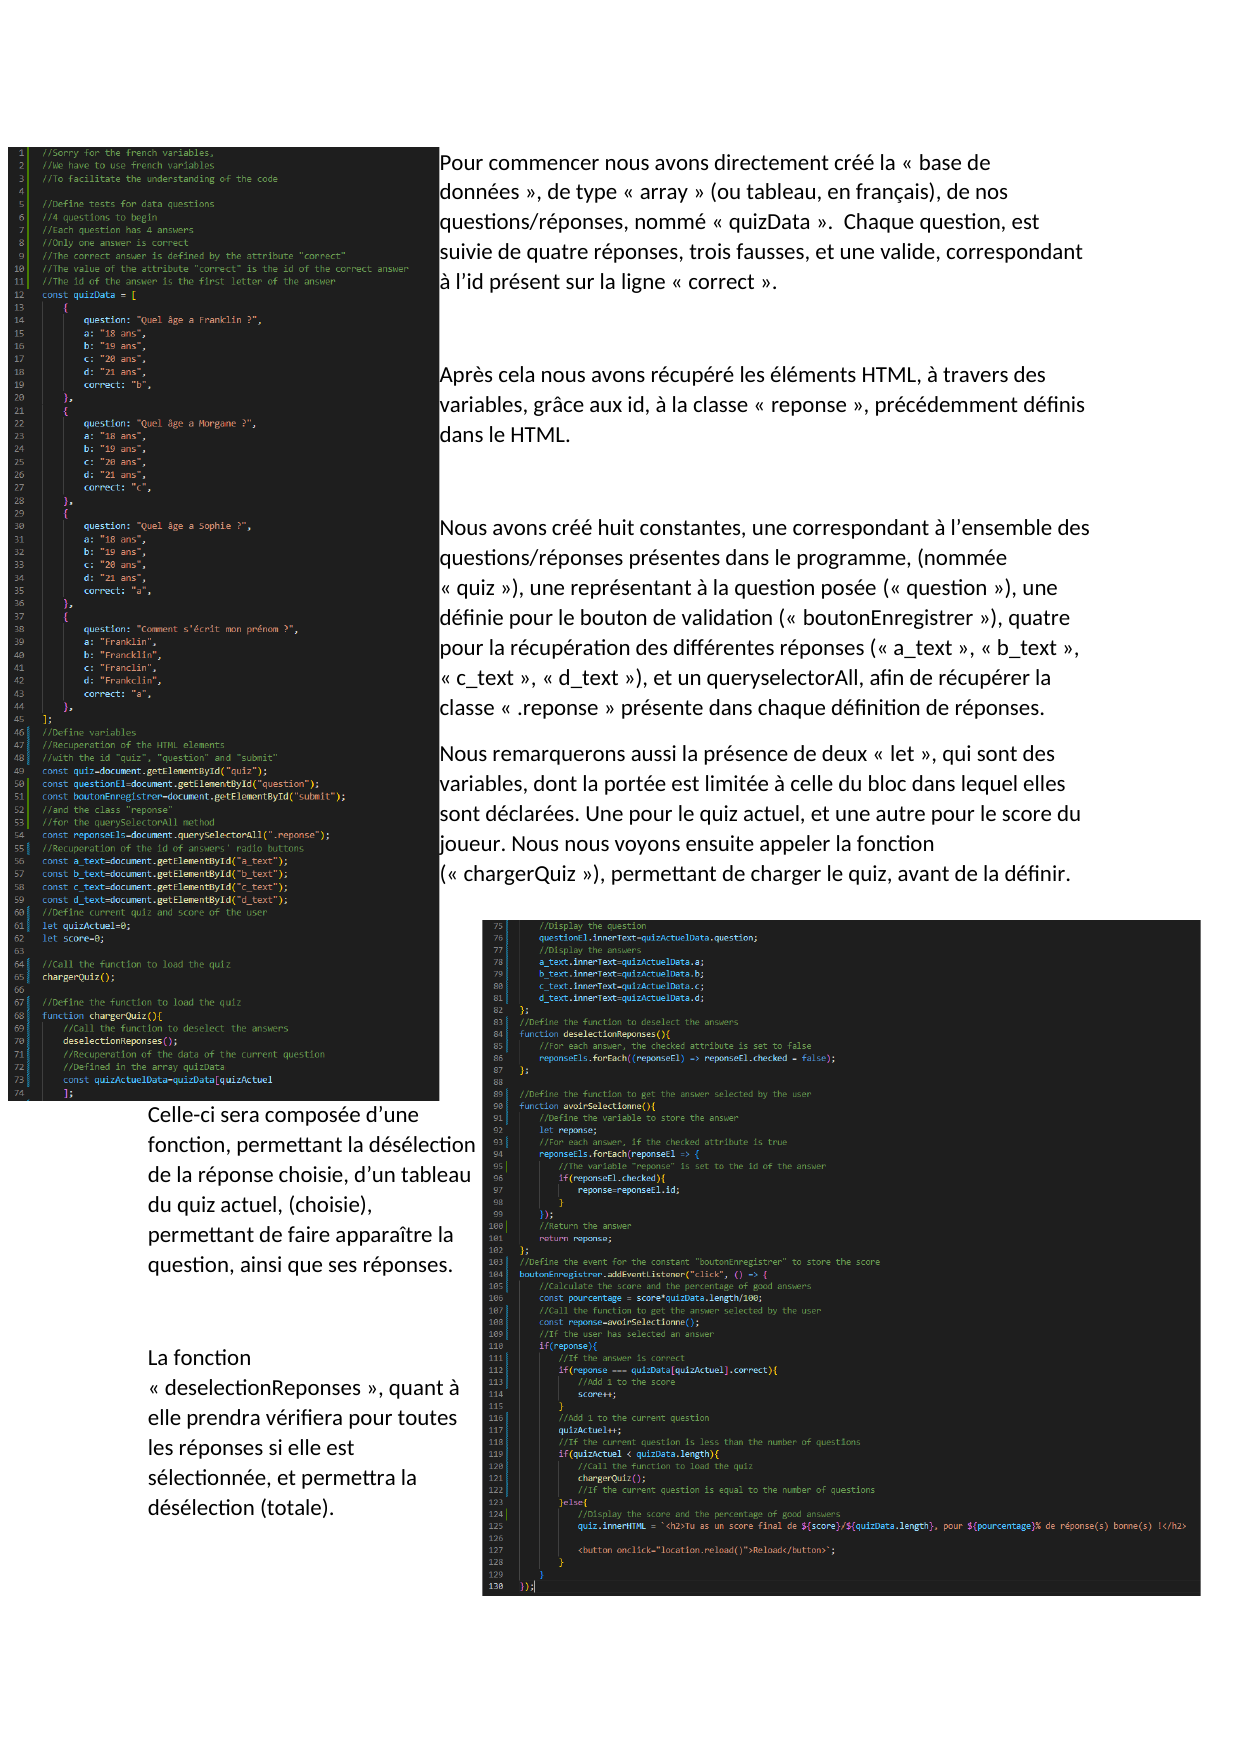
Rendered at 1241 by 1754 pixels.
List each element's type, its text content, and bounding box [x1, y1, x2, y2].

text Pour commencer nous avons directement créé la « base de données », de type « array » (ou tableau, en français), de nos questions/réponses, nommé « quizData ». Chaque question, est suivie de quatre réponses, trois fausses, et une valide, correspondant à l’id présent sur la ligne « correct ». [440, 148, 1093, 295]
text Celle-ci sera composée d’une fonction, permettant la désélection de la réponse choisie, d’un tableau du quiz actuel, (choisie), permettant de faire apparaître la question, ainsi que ses réponses. [148, 952, 482, 1278]
text Nous remarquerons aussi la présence de deux « let », qui sont des variables, dont la portée est limitée à celle du bloc dans lequel elles sont déclarées. Une pour le quiz actuel, et une autre pour le score du joueur. Nous nous voyons ensuite appeler la fonction (« chargerQuiz »), permettant de charger le quiz, avant de la définir. [440, 739, 1093, 887]
text Nous avons créé huit constantes, une correspondant à l’ensemble des questions/réponses présentes dans le programme, (nommée « quiz »), une représentant à la question posée (« question »), une définie pour le bouton de validation (« boutonEnregistrer »), quatre pour la récupération des différentes réponses (« a_text », « b_text », « c_text », « d_text »), et un queryselectorAll, afin de récupérer la classe « .reponse » présente dans chaque définition de réponses. [440, 513, 1093, 721]
text Après cela nous avons récupéré les éléments HTML, à travers des variables, grâce aux id, à la classe « reponse », précédemment définis dans le HTML. [440, 360, 1093, 448]
text La fonction « deselectionReponses », quant à elle prendra vérifiera pour toutes les réponses si elle est sélectionnée, et permettra la désélection (totale). [148, 1343, 482, 1521]
